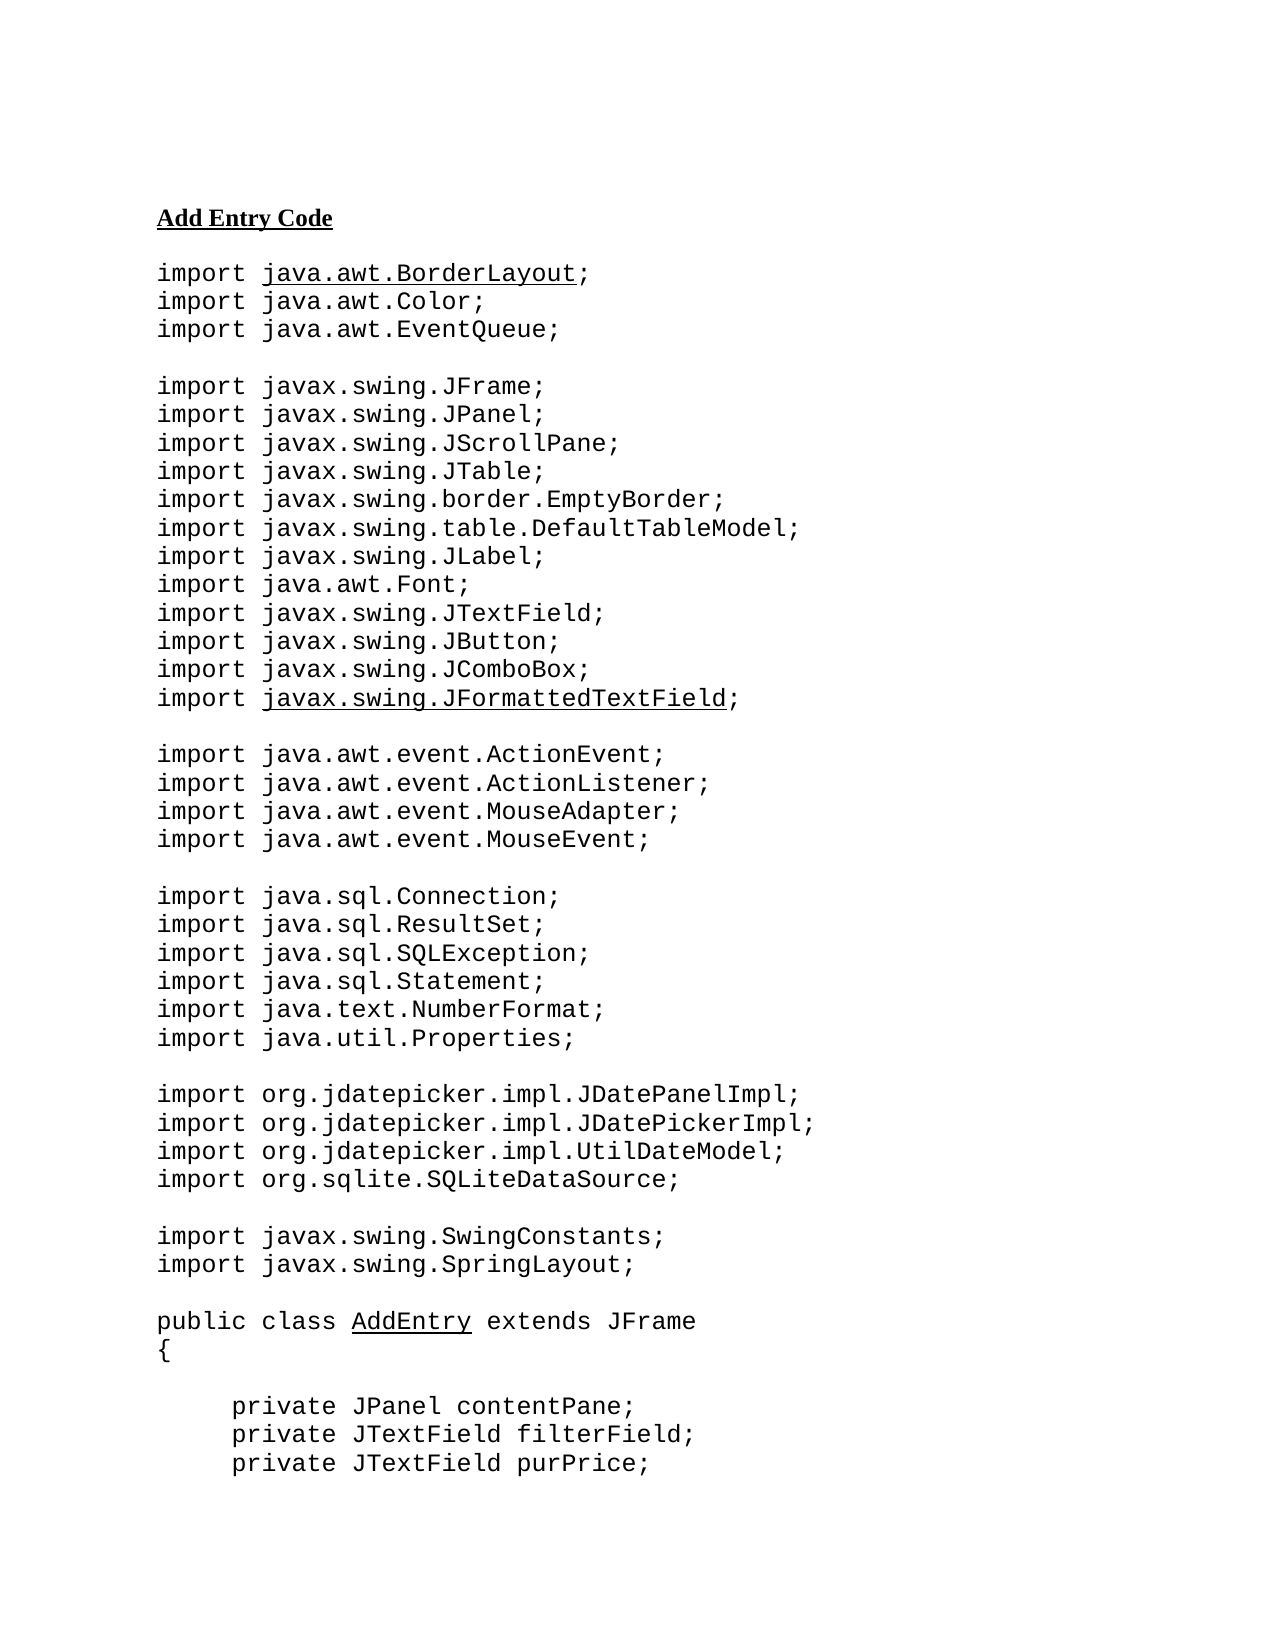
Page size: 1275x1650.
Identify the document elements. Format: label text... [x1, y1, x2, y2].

text import javax.swing.SpringLayout; [156, 1252, 1118, 1280]
text import java.awt.event.MouseEvent; [156, 827, 1118, 855]
text import java.awt.BorderLayout; [156, 260, 1118, 289]
text import javax.swing.JTable; [156, 459, 1118, 487]
text import java.awt.event.ActionListener; [156, 770, 1118, 799]
text import java.text.NumberFormat; [156, 997, 1118, 1025]
text import java.sql.SQLException; [156, 940, 1118, 969]
text import java.awt.Color; [156, 289, 1118, 317]
text import javax.swing.JComboBox; [156, 657, 1118, 685]
text import javax.swing.table.DefaultTableModel; [156, 515, 1118, 544]
text import java.util.Properties; [156, 1025, 1118, 1054]
text import java.awt.Font; [156, 572, 1118, 600]
text import javax.swing.JTextField; [156, 600, 1118, 629]
text { [156, 1337, 1118, 1365]
text import java.awt.event.MouseAdapter; [156, 799, 1118, 827]
text import java.sql.ResultSet; [156, 912, 1118, 940]
text private JTextField purPrice; [156, 1450, 1118, 1479]
text import java.awt.event.ActionEvent; [156, 742, 1118, 770]
text import javax.swing.SwingConstants; [156, 1224, 1118, 1252]
text import org.jdatepicker.impl.JDatePickerImpl; [156, 1110, 1118, 1139]
text import javax.swing.JButton; [156, 629, 1118, 657]
text private JPanel contentPane; [156, 1394, 1118, 1422]
text import javax.swing.JFormattedTextField; [156, 685, 1118, 714]
text Add Entry Code [156, 203, 1118, 232]
text import javax.swing.JLabel; [156, 544, 1118, 572]
text import java.sql.Connection; [156, 884, 1118, 912]
text import org.jdatepicker.impl.UtilDateModel; [156, 1139, 1118, 1167]
text import org.sqlite.SQLiteDataSource; [156, 1167, 1118, 1195]
text import javax.swing.JPanel; [156, 402, 1118, 430]
text import javax.swing.JScrollPane; [156, 430, 1118, 459]
text import java.sql.Statement; [156, 969, 1118, 997]
text import java.awt.EventQueue; [156, 317, 1118, 345]
text import org.jdatepicker.impl.JDatePanelImpl; [156, 1082, 1118, 1110]
text import javax.swing.JFrame; [156, 374, 1118, 402]
text public class AddEntry extends JFrame [156, 1309, 1118, 1337]
text private JTextField filterField; [156, 1422, 1118, 1450]
text import javax.swing.border.EmptyBorder; [156, 487, 1118, 515]
